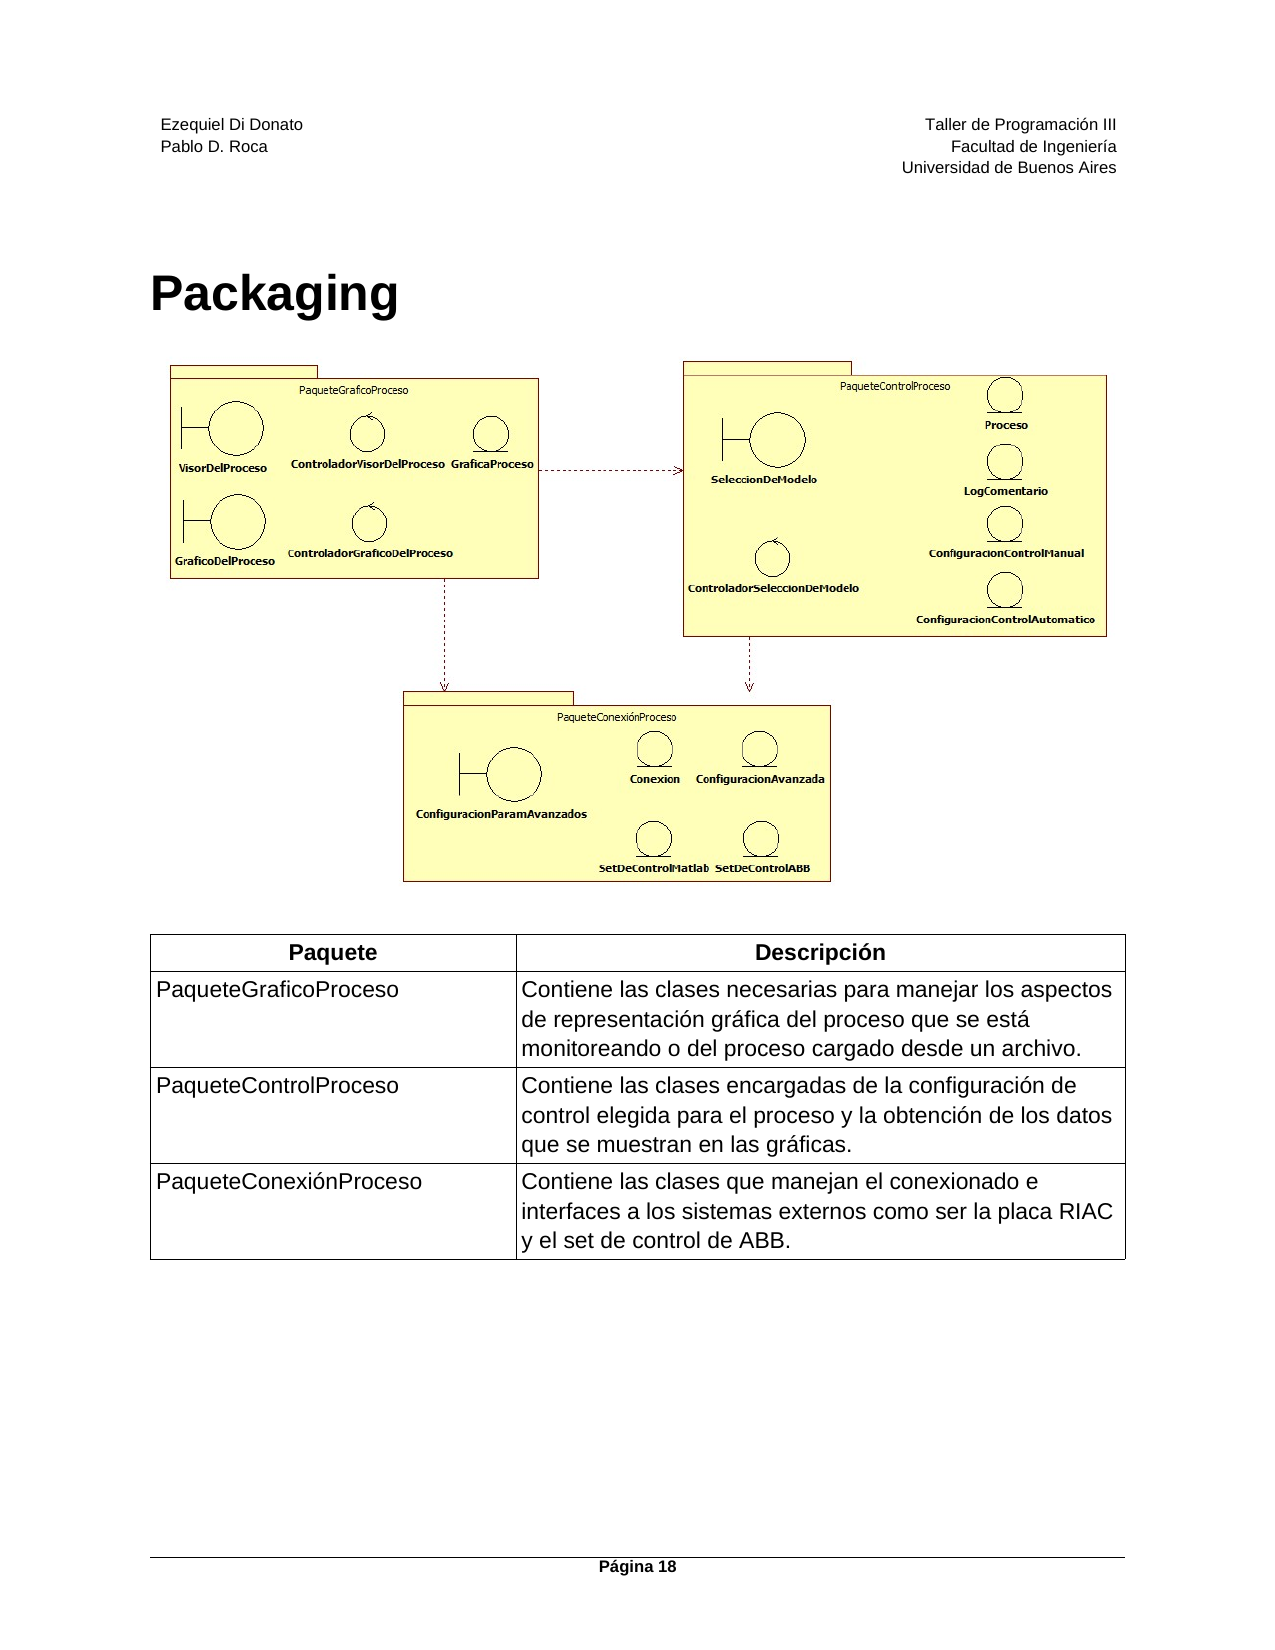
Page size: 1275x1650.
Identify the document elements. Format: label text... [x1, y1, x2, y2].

table_cell Contiene las clases encargadas de la configuración de control elegida para el proceso y la obtención de los datos que se muestran en las gráficas. [517, 1068, 1125, 1163]
subtitle Packaging [150, 265, 1125, 321]
table_cell Contiene las clases necesarias para manejar los aspectos de representación gráfica del proceso que se está monitoreando o del proceso cargado desde un archivo. [517, 972, 1125, 1067]
table_cell Contiene las clases que manejan el conexionado e interfaces a los sistemas externos como ser la placa RIAC y el set de control de ABB. [517, 1164, 1125, 1259]
table_cell PaqueteControlProceso [151, 1068, 516, 1163]
table_cell PaqueteConexiónProceso [151, 1164, 516, 1259]
table_header Paquete [151, 935, 516, 971]
table_cell PaqueteGraficoProceso [151, 972, 516, 1067]
table_header Descripción [517, 935, 1125, 971]
picture [150, 341, 1125, 901]
